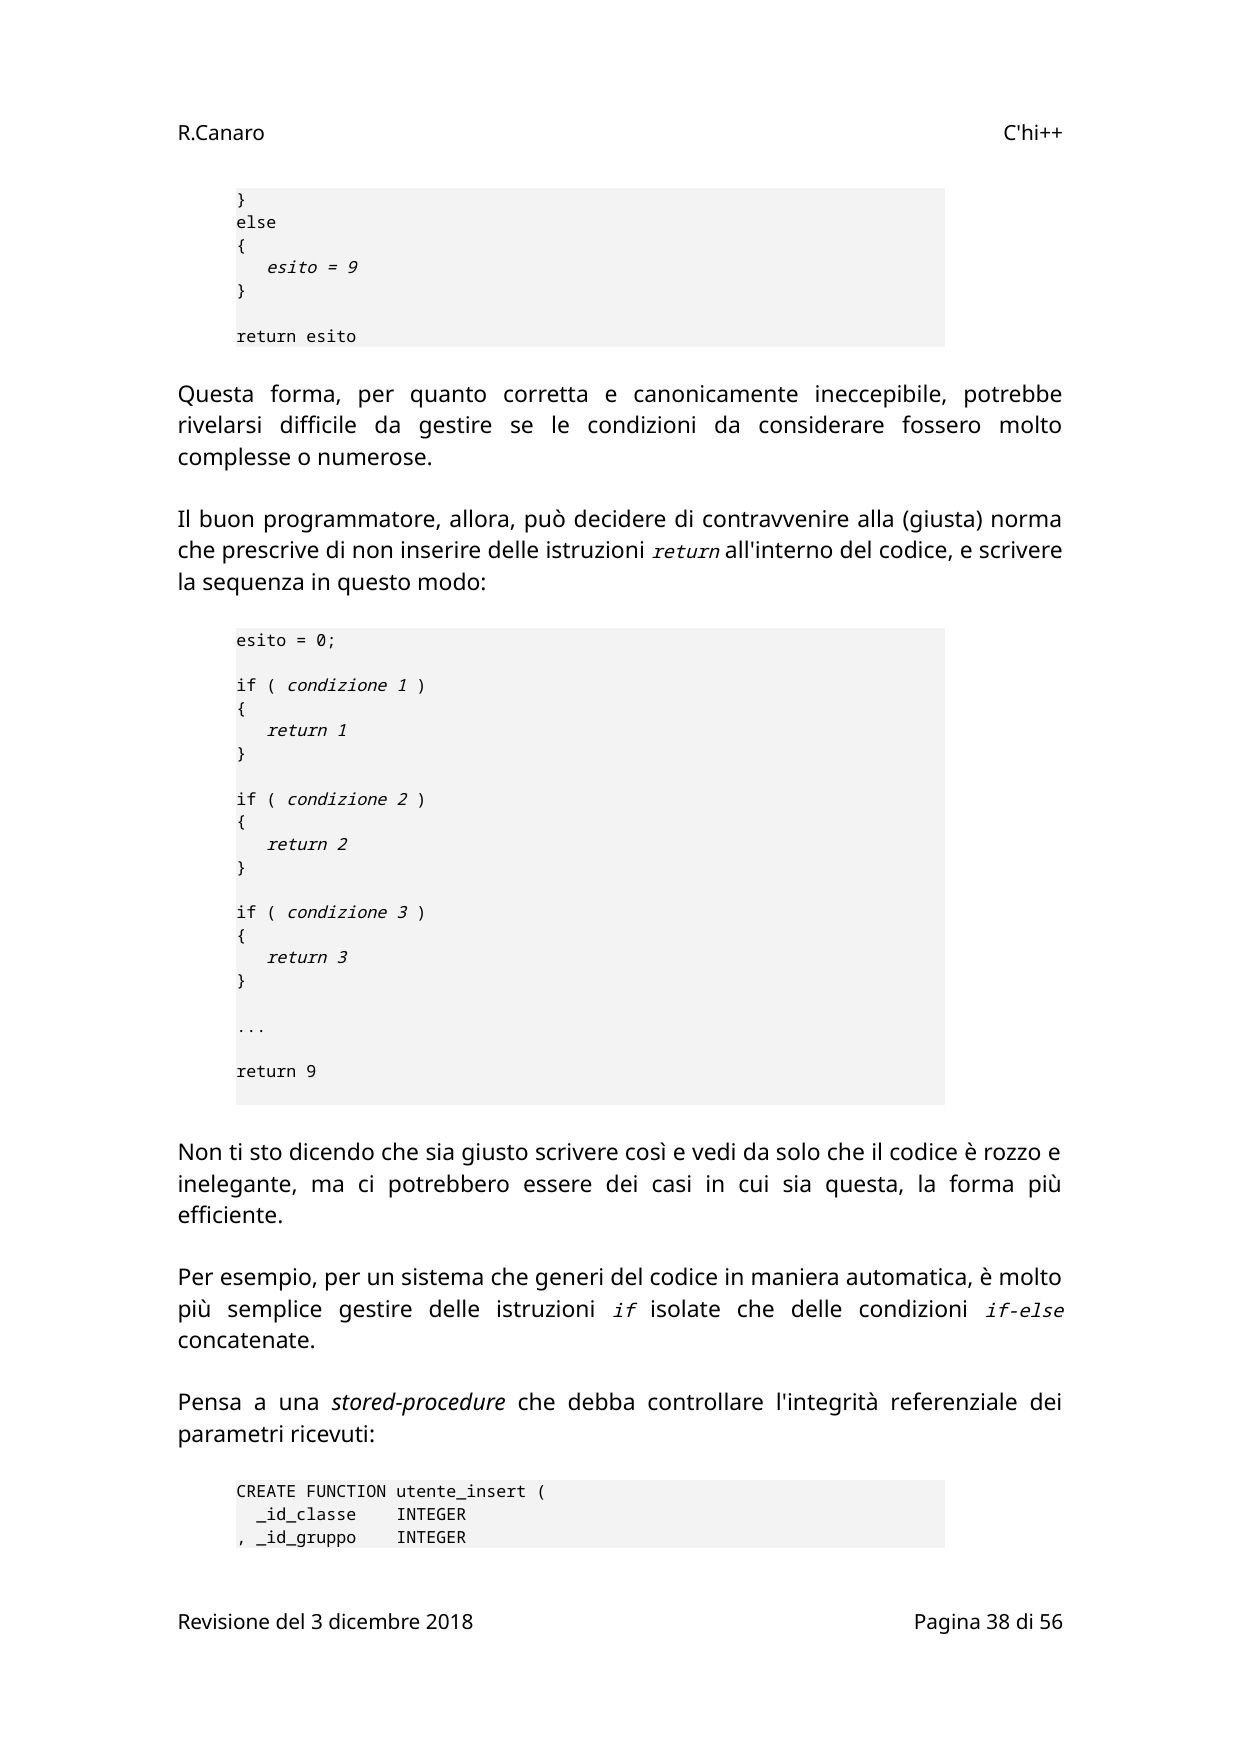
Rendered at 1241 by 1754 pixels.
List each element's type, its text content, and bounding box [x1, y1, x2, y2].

text return 3 [236, 946, 945, 969]
text if ( condizione 1 ) [236, 673, 945, 696]
text } [236, 742, 945, 764]
text if ( condizione 2 ) [236, 787, 945, 810]
text if ( condizione 3 ) [236, 901, 945, 923]
text } [236, 188, 945, 211]
text esito = 9 [236, 256, 945, 279]
text esito = 0; [236, 628, 945, 651]
text else [236, 211, 945, 233]
text { [236, 696, 945, 719]
text } [236, 969, 945, 991]
text } [236, 855, 945, 878]
text { [236, 810, 945, 832]
text Questa forma, per quanto corretta e canonicamente ineccepibile, potrebbe rivelarsi difficile da gestire se le condizioni da considerare fossero molto complesse o numerose. [177, 378, 1063, 472]
text Non ti sto dicendo che sia giusto scrivere così e vedi da solo che il codice è rozzo e inelegante, ma ci potrebbero essere dei casi in cui sia questa, la forma più efficiente. [177, 1136, 1063, 1230]
text return 1 [236, 719, 945, 742]
text Pensa a una stored-procedure che debba controllare l'integrità referenziale dei parametri ricevuti: [177, 1386, 1063, 1449]
text return 9 [236, 1059, 945, 1082]
text { [236, 233, 945, 256]
text } [236, 279, 945, 301]
text , _id_gruppo INTEGER [236, 1525, 945, 1548]
text CREATE FUNCTION utente_insert ( [236, 1480, 945, 1503]
text ... [236, 1014, 945, 1037]
text return 2 [236, 832, 945, 855]
text Per esempio, per un sistema che generi del codice in maniera automatica, è molto più semplice gestire delle istruzioni if isolate che delle condizioni if-else concatenate. [177, 1261, 1063, 1355]
text return esito [236, 324, 945, 347]
text Il buon programmatore, allora, può decidere di contravvenire alla (giusta) norma che prescrive di non inserire delle istruzioni return all'interno del codice, e scrivere la sequenza in questo modo: [177, 503, 1063, 597]
text { [236, 923, 945, 946]
text _id_classe INTEGER [236, 1503, 945, 1525]
